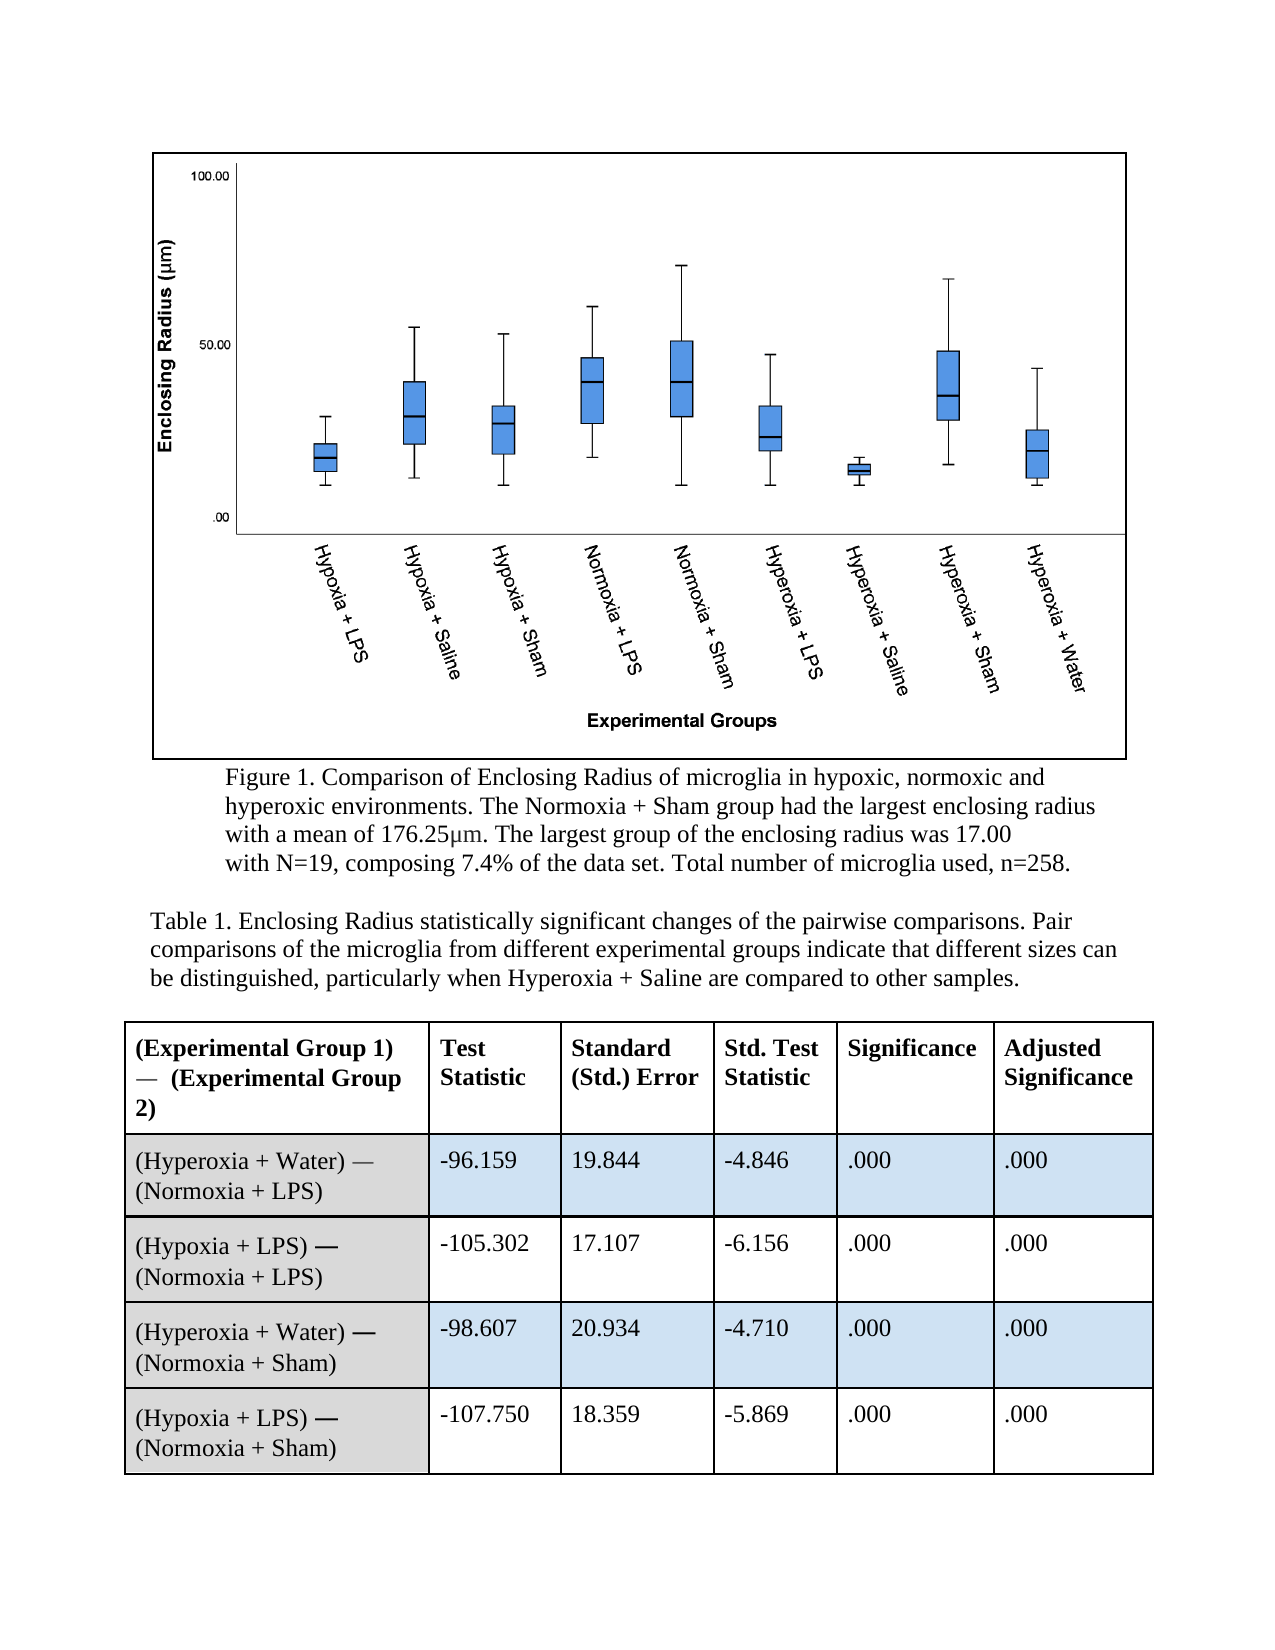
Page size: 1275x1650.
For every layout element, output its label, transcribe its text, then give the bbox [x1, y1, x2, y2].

table_cell -105.302 [430, 1218, 560, 1301]
table_header Test Statistic [430, 1023, 560, 1132]
table_cell 19.844 [562, 1135, 713, 1215]
table_cell -6.156 [715, 1218, 836, 1301]
table_cell 18.359 [562, 1389, 713, 1472]
table_cell (Hyperoxia + Water) — (Normoxia + Sham) [126, 1303, 428, 1387]
table_header Adjusted Significance [995, 1023, 1152, 1132]
picture [154, 217, 1125, 532]
table_cell -4.710 [715, 1303, 836, 1387]
table_cell .000 [995, 1218, 1152, 1301]
table_header (Experimental Group 1) — (Experimental Group 2) [126, 1023, 428, 1132]
table_cell .000 [995, 1303, 1152, 1387]
table_cell -107.750 [430, 1389, 560, 1472]
table_cell .000 [995, 1389, 1152, 1472]
text Figure 1. Comparison of Enclosing Radius of microglia in hypoxic, normoxic and hyperoxic environments. The Normoxia + Sham group had the largest enclosing radius with a mean of 176.25μm. The largest group of the enclosing radius was 17.00 with N=19, composing 7.4% of the data set. Total number of microglia used, n=258. [150, 762, 1125, 877]
table_cell 20.934 [562, 1303, 713, 1387]
table_cell .000 [838, 1135, 993, 1215]
table_cell -96.159 [430, 1135, 560, 1215]
table_cell .000 [838, 1389, 993, 1472]
table_cell -4.846 [715, 1135, 836, 1215]
table_cell (Hypoxia + LPS) — (Normoxia + LPS) [126, 1218, 428, 1301]
table_cell .000 [838, 1218, 993, 1301]
table_cell .000 [995, 1135, 1152, 1215]
table_cell .000 [838, 1303, 993, 1387]
table_header Standard (Std.) Error [562, 1023, 713, 1132]
table_cell 17.107 [562, 1218, 713, 1301]
table_cell -5.869 [715, 1389, 836, 1472]
table_cell (Hypoxia + LPS) — (Normoxia + Sham) [126, 1389, 428, 1472]
table_cell (Hyperoxia + Water) — (Normoxia + LPS) [126, 1135, 428, 1215]
table_cell -98.607 [430, 1303, 560, 1387]
table_header Std. Test Statistic [715, 1023, 836, 1132]
table_header Significance [838, 1023, 993, 1132]
text Table 1. Enclosing Radius statistically significant changes of the pairwise comparisons. Pair comparisons of the microglia from different experimental groups indicate that different sizes can be distinguished, particularly when Hyperoxia + Saline are compared to other samples. [150, 906, 1125, 992]
